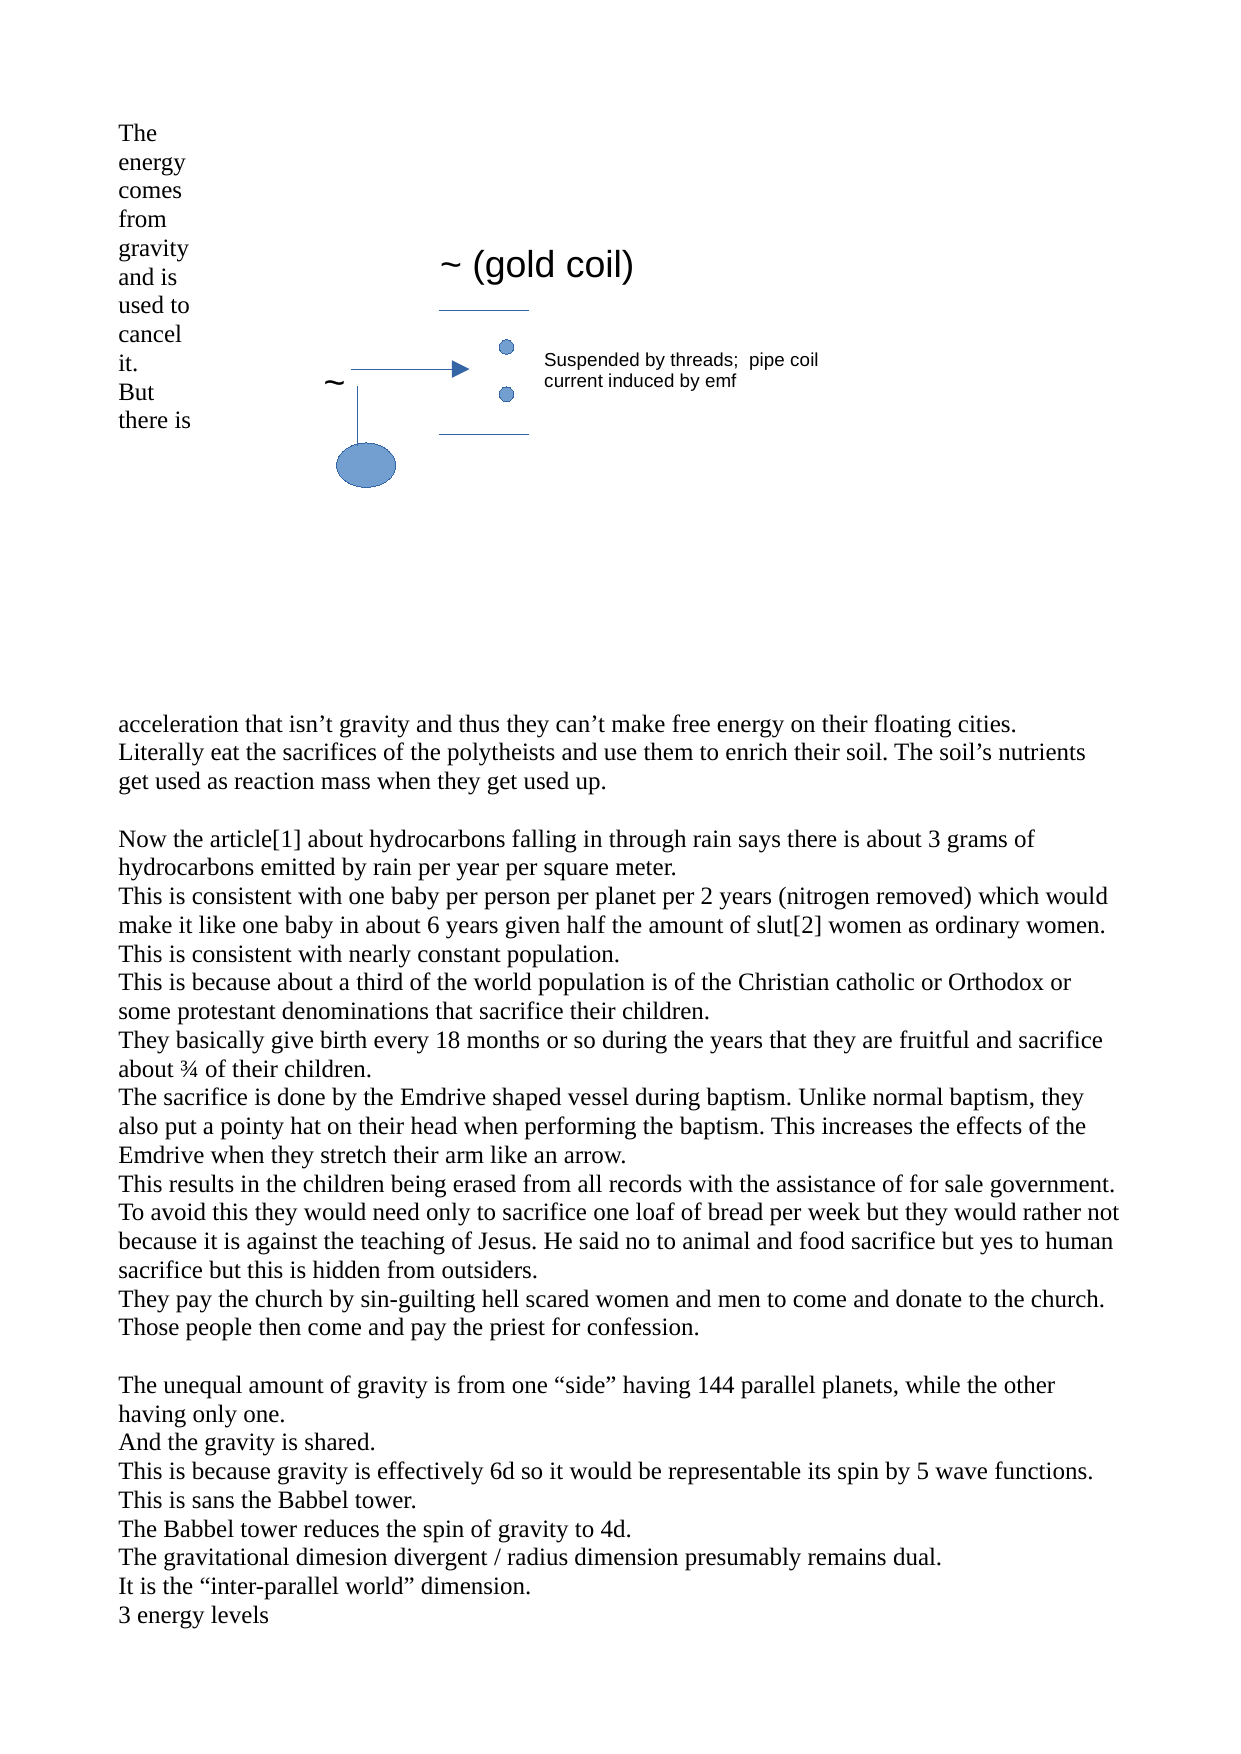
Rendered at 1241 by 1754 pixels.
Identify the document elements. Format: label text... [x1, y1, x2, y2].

text 3 energy levels [118, 1600, 1122, 1629]
text This is because gravity is effectively 6d so it would be representable its spin by 5 wave functions. [118, 1456, 1122, 1485]
text Now the article[1] about hydrocarbons falling in through rain says there is about 3 grams of hydrocarbons emitted by rain per year per square meter. [118, 824, 1122, 881]
text This is consistent with one baby per person per planet per 2 years (nitrogen removed) which would make it like one baby in about 6 years given half the amount of slut[2] women as ordinary women. [118, 881, 1122, 939]
text The Babbel tower reduces the spin of gravity to 4d. [118, 1514, 1122, 1542]
text This is sans the Babbel tower. [118, 1485, 1122, 1514]
text Those people then come and pay the priest for confession. [118, 1312, 1122, 1341]
text This results in the children being erased from all records with the assistance of for sale government. [118, 1169, 1122, 1197]
text [1036, 118, 1122, 377]
text The sacrifice is done by the Emdrive shaped vessel during baptism. Unlike normal baptism, they also put a pointy hat on their head when performing the baptism. This increases the effects of the Emdrive when they stretch their arm like an arrow. [118, 1082, 1122, 1169]
text But there is acceleration that isn’t gravity and thus they can’t make free energy on their floating cities. [118, 377, 1122, 737]
text The unequal amount of gravity is from one “side” having 144 parallel planets, while the other having only one. [118, 1370, 1122, 1427]
text It is the “inter-parallel world” dimension. [118, 1571, 1122, 1600]
text This is consistent with nearly constant population. [118, 939, 1122, 967]
text They basically give birth every 18 months or so during the years that they are fruitful and sacrifice about ¾ of their children. [118, 1025, 1122, 1082]
text To avoid this they would need only to sacrifice one loaf of bread per week but they would rather not because it is against the teaching of Jesus. He said no to animal and food sacrifice but yes to human sacrifice but this is hidden from outsiders. [118, 1197, 1122, 1284]
text The gravitational dimesion divergent / radius dimension presumably remains dual. [118, 1542, 1122, 1571]
text This is because about a third of the world population is of the Christian catholic or Orthodox or some protestant denominations that sacrifice their children. [118, 967, 1122, 1025]
text And the gravity is shared. [118, 1427, 1122, 1456]
text They pay the church by sin-guilting hell scared women and men to come and donate to the church. [118, 1284, 1122, 1312]
text The energy comes from gravity and is used to cancel it. [118, 118, 204, 377]
text Literally eat the sacrifices of the polytheists and use them to enrich their soil. The soil’s nutrients get used as reaction mass when they get used up. [118, 737, 1122, 795]
